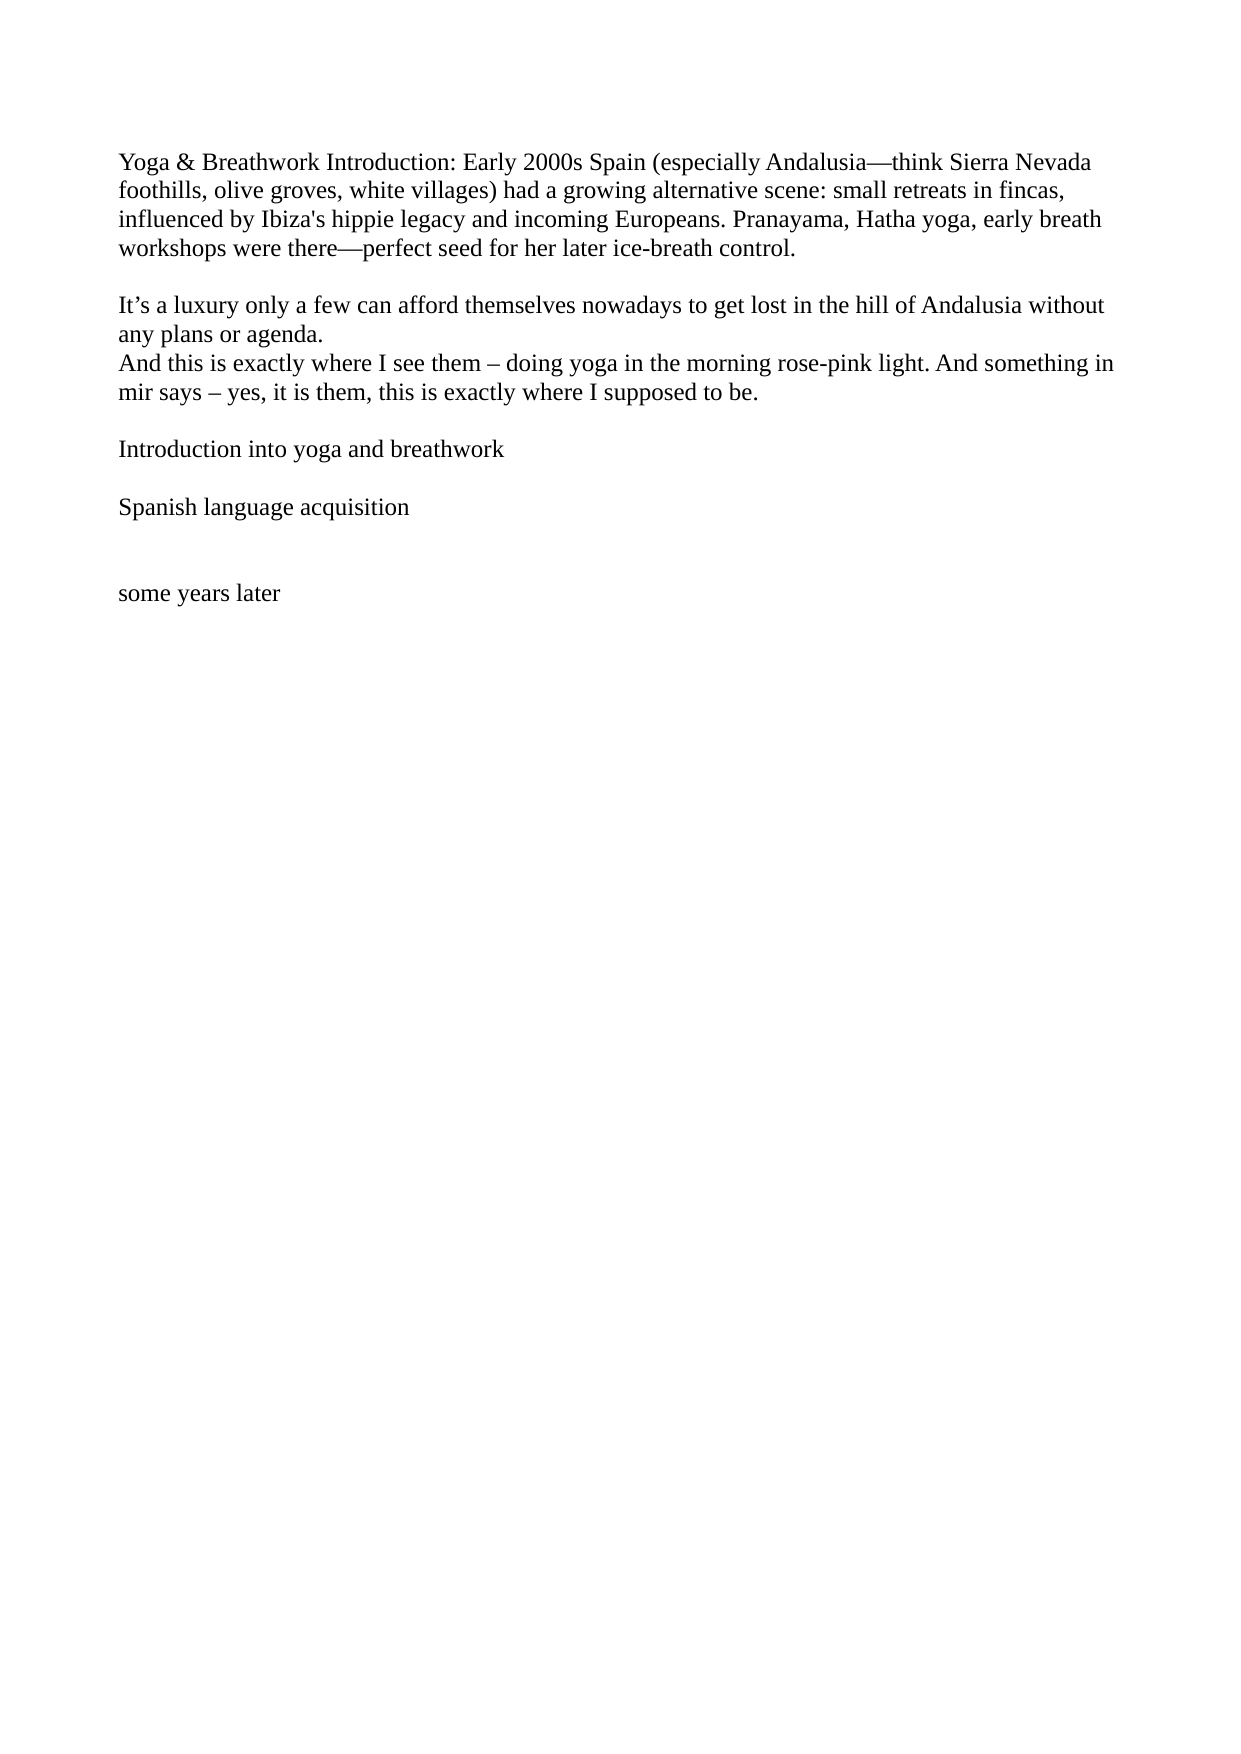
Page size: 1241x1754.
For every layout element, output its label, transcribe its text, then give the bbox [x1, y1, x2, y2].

text some years later [118, 578, 1122, 607]
text Yoga & Breathwork Introduction: Early 2000s Spain (especially Andalusia—think Sierra Nevada foothills, olive groves, white villages) had a growing alternative scene: small retreats in fincas, influenced by Ibiza's hippie legacy and incoming Europeans. Pranayama, Hatha yoga, early breath workshops were there—perfect seed for her later ice-breath control. [118, 147, 1122, 262]
text Spanish language acquisition [118, 492, 1122, 521]
text Introduction into yoga and breathwork [118, 434, 1122, 463]
text And this is exactly where I see them – doing yoga in the morning rose-pink light. And something in mir says – yes, it is them, this is exactly where I supposed to be. [118, 348, 1122, 406]
text It’s a luxury only a few can afford themselves nowadays to get lost in the hill of Andalusia without any plans or agenda. [118, 291, 1122, 348]
